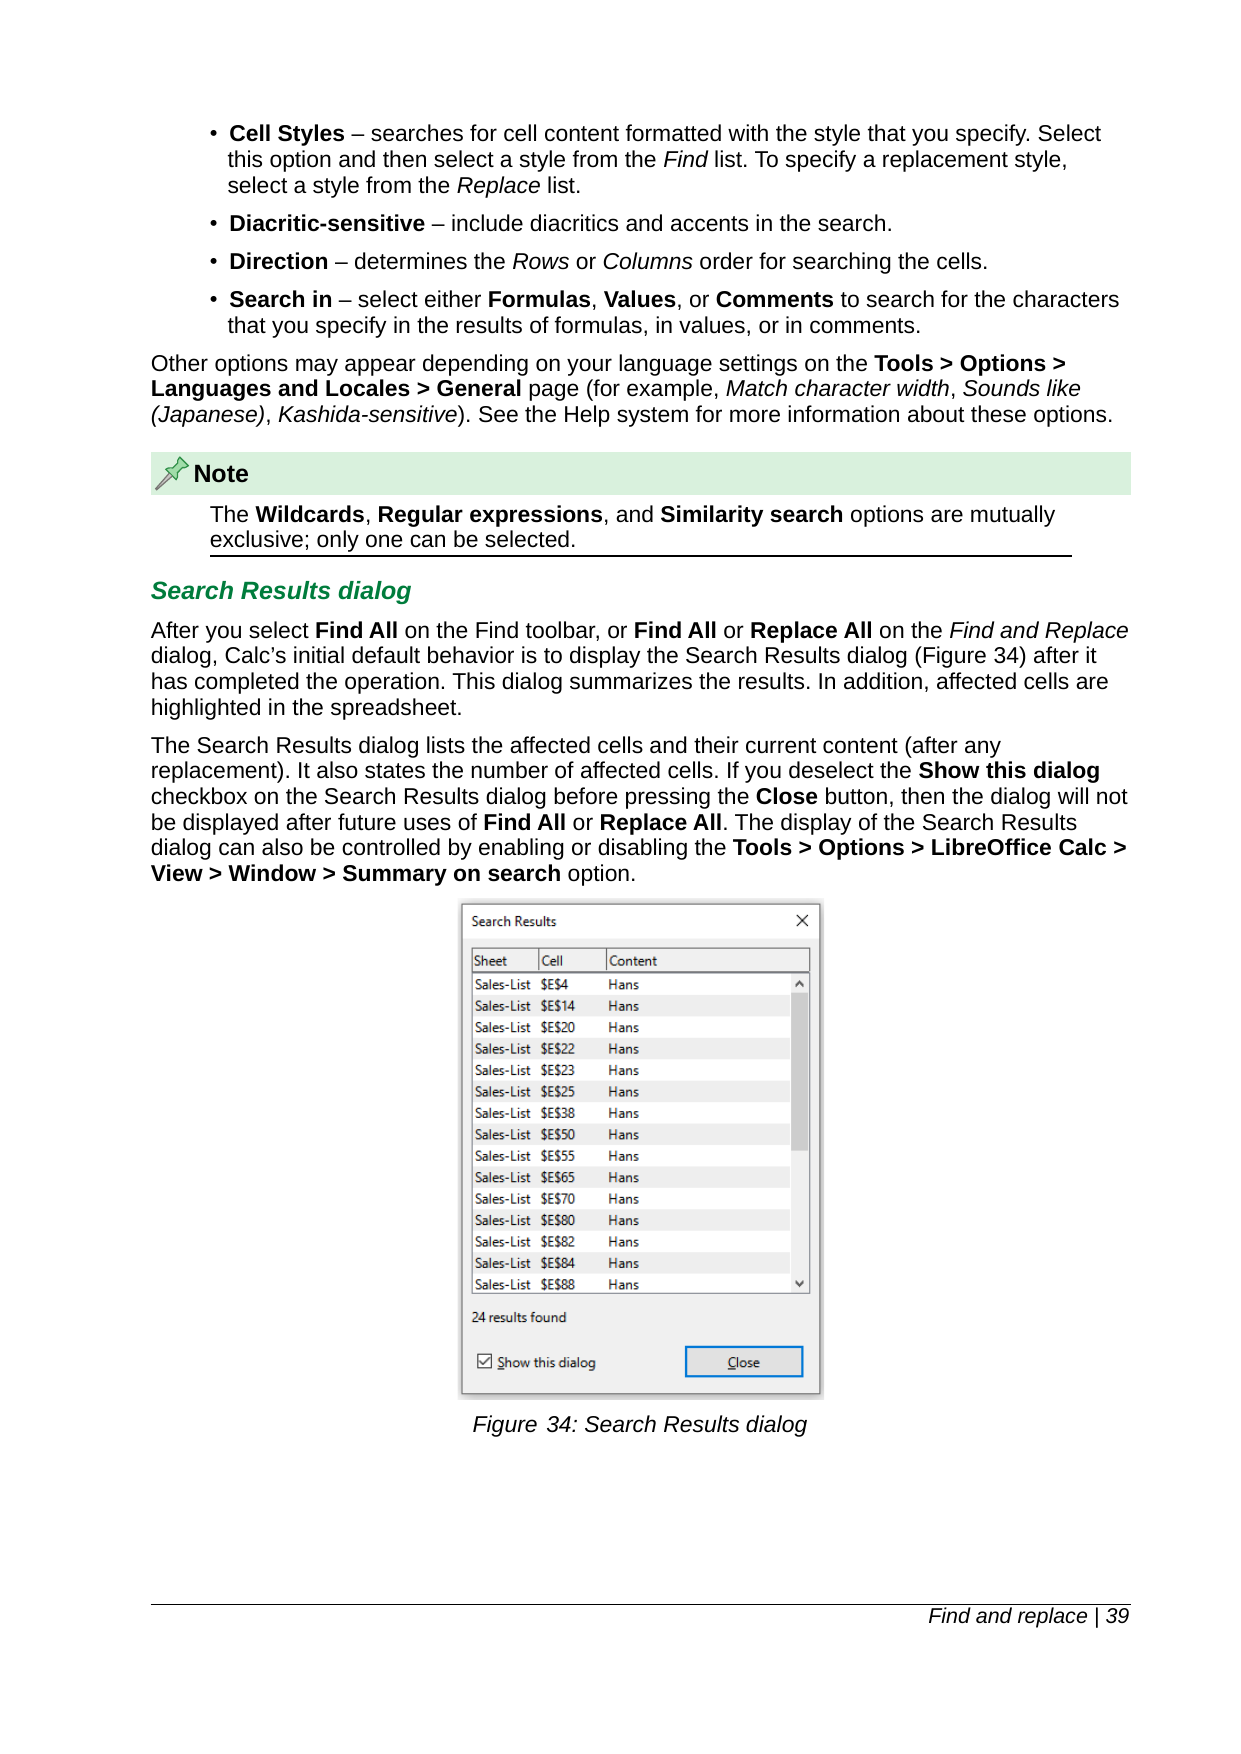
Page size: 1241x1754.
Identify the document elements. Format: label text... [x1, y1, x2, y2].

list Direction – determines the Rows or Columns order for searching the cells. [209, 248, 1131, 274]
text Figure 34: Search Results dialog [457, 1412, 824, 1437]
subtitle Note [151, 452, 1131, 495]
list Diacritic-sensitive – include diacritics and accents in the search. [209, 210, 1131, 236]
text Other options may appear depending on your language settings on the Tools > Options > Languages and Locales > General page (for example, Match character width, Sounds like (Japanese), Kashida-sensitive). See the Help system for more information about these options. [151, 350, 1131, 427]
picture [457, 898, 825, 1400]
text The Wildcards, Regular expressions, and Similarity search options are mutually exclusive; only one can be selected. [209, 501, 1072, 557]
text The Search Results dialog lists the affected cells and their current content (after any replacement). It also states the number of affected cells. If you deselect the Show this dialog checkbox on the Search Results dialog before pressing the Close button, then the dialog will not be displayed after future uses of Find All or Replace All. The display of the Search Results dialog can also be controlled by enabling or disabling the Tools > Options > LibreOffice Calc > View > Window > Summary on search option. [151, 732, 1131, 886]
subtitle Search Results dialog [151, 577, 1131, 605]
text After you select Find All on the Find toolbar, or Find All or Replace All on the Find and Replace dialog, Calc’s initial default behavior is to display the Search Results dialog (Figure 34) after it has completed the operation. This dialog summarizes the results. In addition, affected cells are highlighted in the spreadsheet. [151, 617, 1131, 720]
list Search in – select either Formulas, Values, or Comments to search for the characters that you specify in the results of formulas, in values, or in comments. [209, 287, 1131, 338]
list Cell Styles – searches for cell content formatted with the style that you specify. Select this option and then select a style from the Find list. To specify a replacement style, select a style from the Replace list. [209, 121, 1131, 198]
